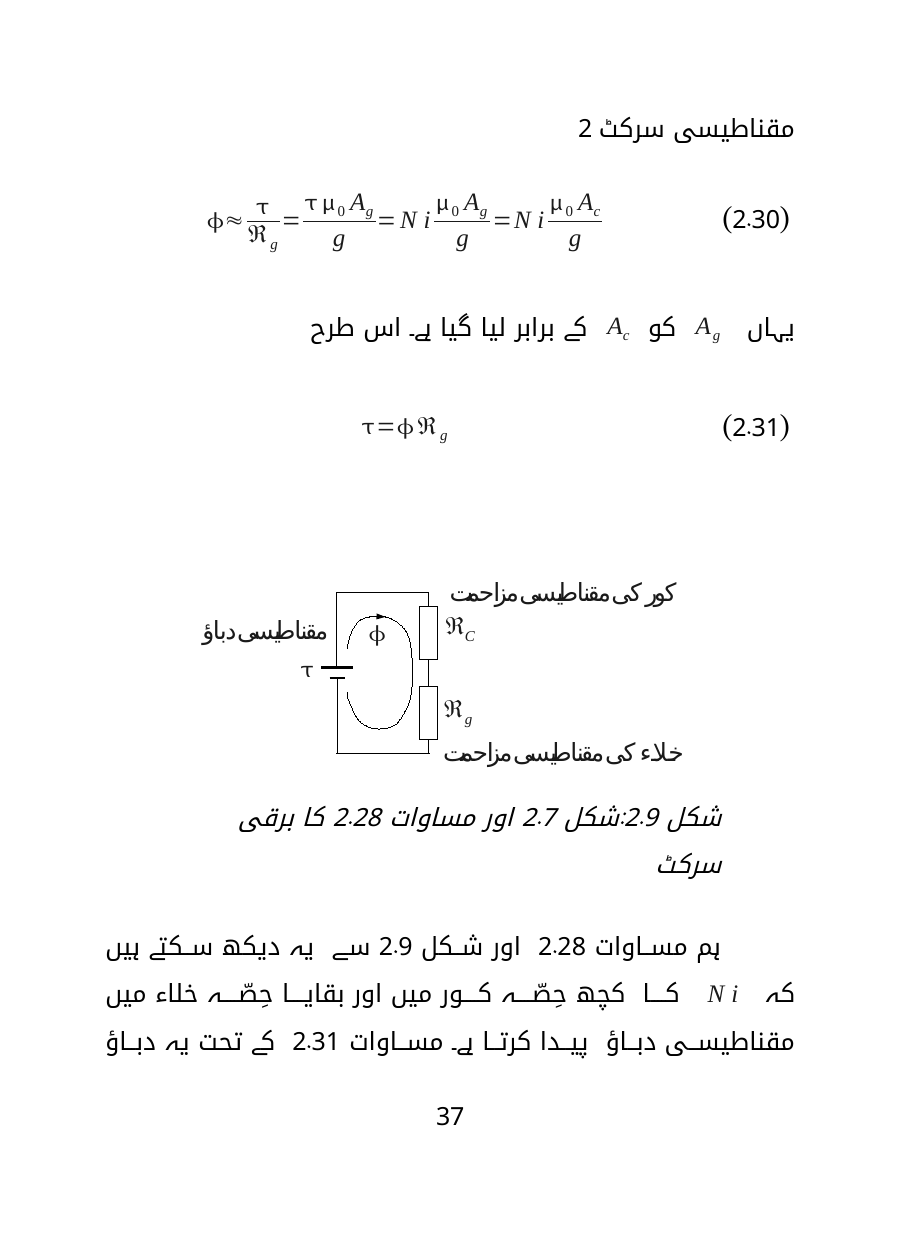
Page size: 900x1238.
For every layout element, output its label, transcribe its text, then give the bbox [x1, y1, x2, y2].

text ہم مساوات 2.28 اور شکل 2.9 سے یہ دیکھ سکتے ہیں کہ کا کچھ حِصّہ کور میں اور بقایا حِصّہ خلاء میں مقناطیسی دباؤ پیدا کرتا ہے۔ مساوات 2.31 کے تحت یہ دباؤ تقریباً سارا کا سارا خلاء کے مقناطیسی مزاحمت ہی پہ اثر انداز ہوتا ہے۔ [105, 923, 795, 1066]
table_header (2.31) [695, 399, 795, 470]
text یہاں کوکے برابر لیا گیا ہے۔ اس طرح [105, 304, 795, 352]
table_header [105, 182, 696, 271]
table_header (2.30) [696, 182, 795, 271]
table_header [105, 399, 695, 470]
text شکل 2.9:شکل 2.7 اور مساوات 2.28 کا برقی سرکٹ [179, 551, 721, 889]
